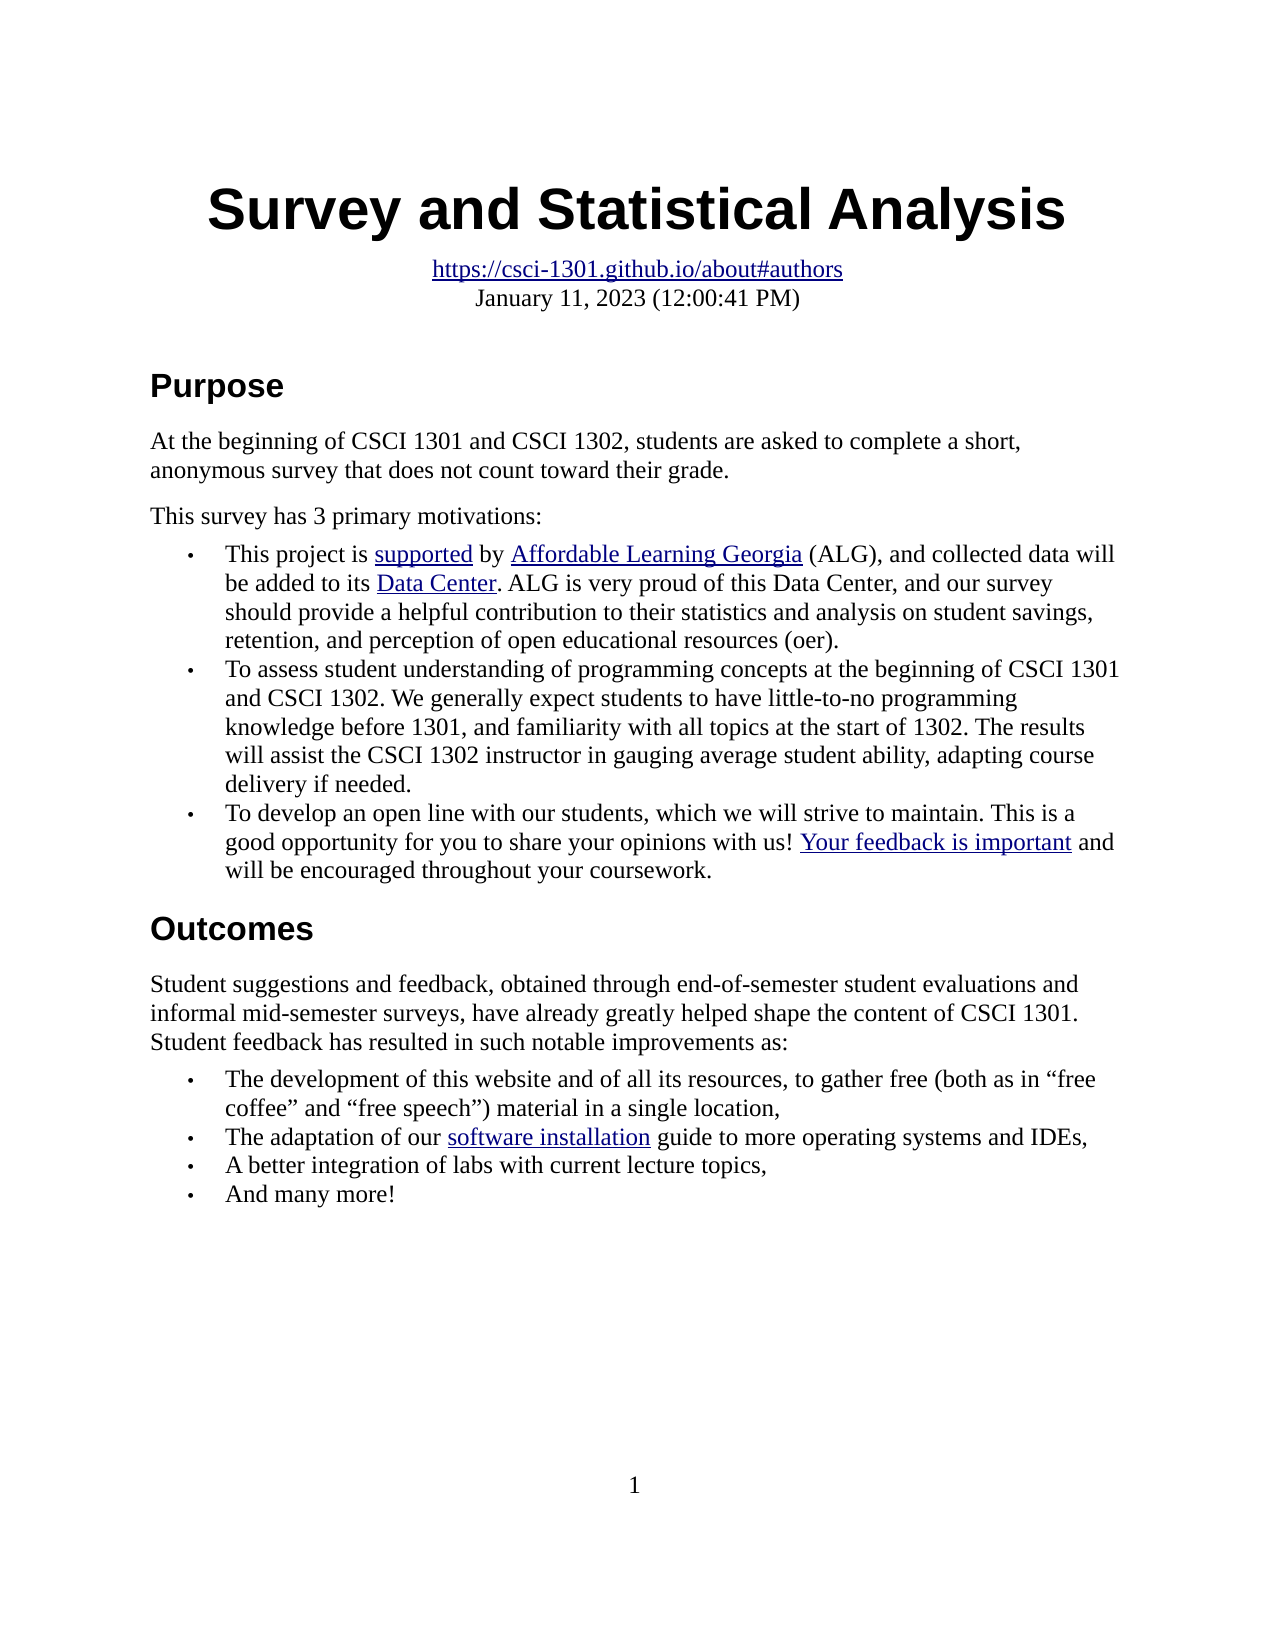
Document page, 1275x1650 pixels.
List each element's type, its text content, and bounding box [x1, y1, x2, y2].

list To assess student understanding of programming concepts at the beginning of CSCI 1301 and CSCI 1302. We generally expect students to have little-to-no programming knowledge before 1301, and familiarity with all topics at the start of 1302. The results will assist the CSCI 1302 instructor in gauging average student ability, adapting course delivery if needed. [187, 654, 1125, 798]
list The development of this website and of all its resources, to gather free (both as in “free coffee” and “free speech”) material in a single location, [187, 1064, 1125, 1122]
list This project is supported by Affordable Learning Georgia (ALG), and collected data will be added to its Data Center. ALG is very proud of this Data Center, and our survey should provide a helpful contribution to their statistics and analysis on student savings, retention, and perception of open educational resources (oer). [187, 539, 1125, 654]
list To develop an open line with our students, which we will strive to maintain. This is a good opportunity for you to share your opinions with us! Your feedback is important and will be encouraged throughout your coursework. [187, 798, 1125, 884]
text January 11, 2023 (12:00:41 PM) [150, 283, 1125, 312]
subtitle Outcomes [150, 909, 1125, 948]
text https://csci-1301.github.io/about#authors [150, 254, 1125, 283]
list And many more! [187, 1179, 1125, 1208]
list The adaptation of our software installation guide to more operating systems and IDEs, [187, 1122, 1125, 1151]
list A better integration of labs with current lecture topics, [187, 1151, 1125, 1179]
title Survey and Statistical Analysis [150, 175, 1125, 242]
text This survey has 3 primary motivations: [150, 501, 1125, 530]
text Student suggestions and feedback, obtained through end-of-semester student evaluations and informal mid-semester surveys, have already greatly helped shape the content of CSCI 1301. Student feedback has resulted in such notable improvements as: [150, 969, 1125, 1055]
text At the beginning of CSCI 1301 and CSCI 1302, students are asked to complete a short, anonymous survey that does not count toward their grade. [150, 426, 1125, 483]
subtitle Purpose [150, 366, 1125, 404]
